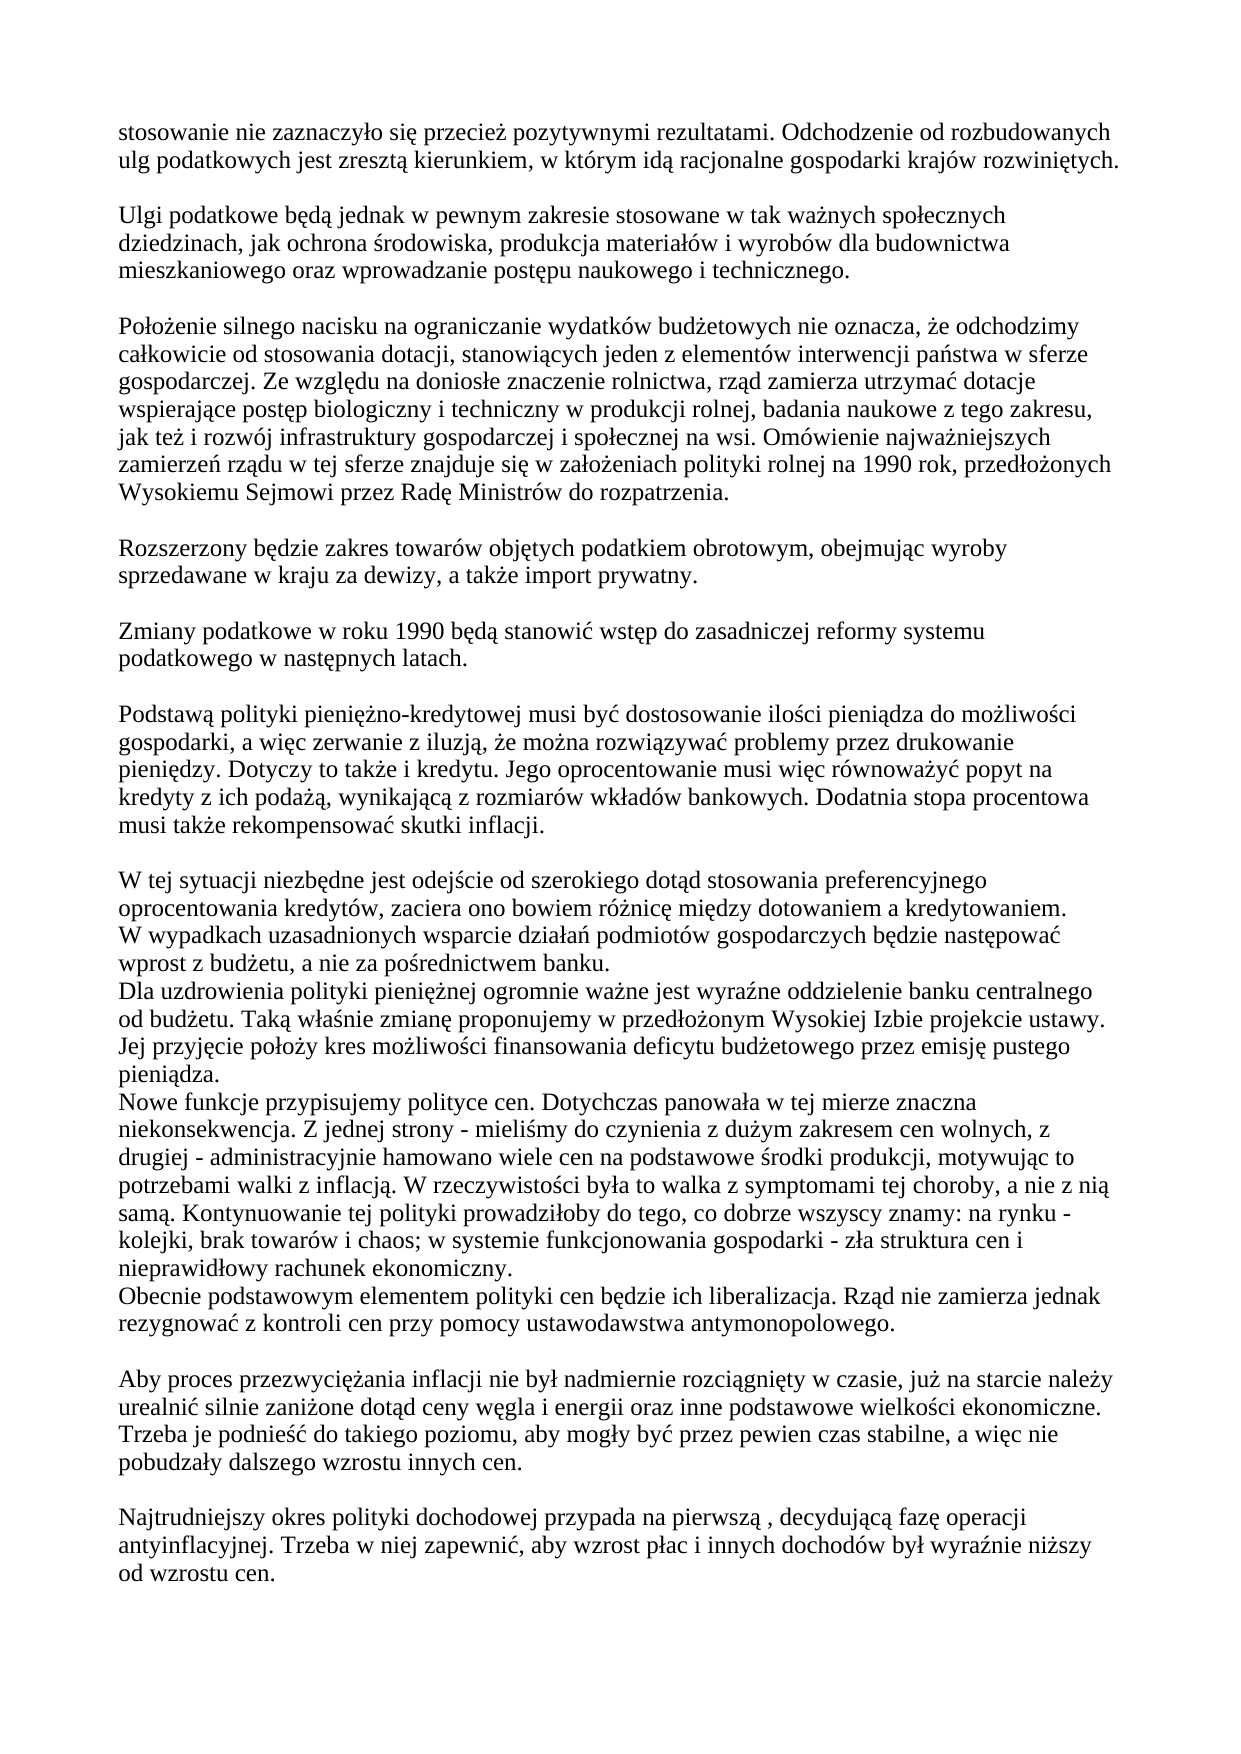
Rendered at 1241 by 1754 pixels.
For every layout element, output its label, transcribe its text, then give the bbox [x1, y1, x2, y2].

text Nowe funkcje przypisujemy polityce cen. Dotychczas panowała w tej mierze znaczna niekonsekwencja. Z jednej strony - mieliśmy do czynienia z dużym zakresem cen wolnych, z drugiej - administracyjnie hamowano wiele cen na podstawowe środki produkcji, motywując to potrzebami walki z inflacją. W rzeczywistości była to walka z symptomami tej choroby, a nie z nią samą. Kontynuowanie tej polityki prowadziłoby do tego, co dobrze wszyscy znamy: na rynku - kolejki, brak towarów i chaos; w systemie funkcjonowania gospodarki - zła struktura cen i nieprawidłowy rachunek ekonomiczny. [118, 1088, 1122, 1282]
text Najtrudniejszy okres polityki dochodowej przypada na pierwszą , decydującą fazę operacji antyinflacyjnej. Trzeba w niej zapewnić, aby wzrost płac i innych dochodów był wyraźnie niższy od wzrostu cen. [118, 1503, 1122, 1587]
text Rozszerzony będzie zakres towarów objętych podatkiem obrotowym, obejmując wyroby sprzedawane w kraju za dewizy, a także import prywatny. [118, 534, 1122, 589]
text stosowanie nie zaznaczyło się przecież pozytywnymi rezultatami. Odchodzenie od rozbudowanych ulg podatkowych jest zresztą kierunkiem, w którym idą racjonalne gospodarki krajów rozwiniętych. [118, 118, 1122, 173]
text Dla uzdrowienia polityki pieniężnej ogromnie ważne jest wyraźne oddzielenie banku centralnego od budżetu. Taką właśnie zmianę proponujemy w przedłożonym Wysokiej Izbie projekcie ustawy. Jej przyjęcie położy kres możliwości finansowania deficytu budżetowego przez emisję pustego pieniądza. [118, 977, 1122, 1088]
text Zmiany podatkowe w roku 1990 będą stanowić wstęp do zasadniczej reformy systemu podatkowego w następnych latach. [118, 617, 1122, 672]
text Obecnie podstawowym elementem polityki cen będzie ich liberalizacja. Rząd nie zamierza jednak rezygnować z kontroli cen przy pomocy ustawodawstwa antymonopolowego. [118, 1282, 1122, 1337]
text W tej sytuacji niezbędne jest odejście od szerokiego dotąd stosowania preferencyjnego oprocentowania kredytów, zaciera ono bowiem różnicę między dotowaniem a kredytowaniem. [118, 866, 1122, 922]
text Ulgi podatkowe będą jednak w pewnym zakresie stosowane w tak ważnych społecznych dziedzinach, jak ochrona środowiska, produkcja materiałów i wyrobów dla budownictwa mieszkaniowego oraz wprowadzanie postępu naukowego i technicznego. [118, 201, 1122, 284]
text W wypadkach uzasadnionych wsparcie działań podmiotów gospodarczych będzie następować wprost z budżetu, a nie za pośrednictwem banku. [118, 922, 1122, 977]
text Podstawą polityki pieniężno-kredytowej musi być dostosowanie ilości pieniądza do możliwości gospodarki, a więc zerwanie z iluzją, że można rozwiązywać problemy przez drukowanie pieniędzy. Dotyczy to także i kredytu. Jego oprocentowanie musi więc równoważyć popyt na kredyty z ich podażą, wynikającą z rozmiarów wkładów bankowych. Dodatnia stopa procentowa musi także rekompensować skutki inflacji. [118, 700, 1122, 838]
text Aby proces przezwyciężania inflacji nie był nadmiernie rozciągnięty w czasie, już na starcie należy urealnić silnie zaniżone dotąd ceny węgla i energii oraz inne podstawowe wielkości ekonomiczne. Trzeba je podnieść do takiego poziomu, aby mogły być przez pewien czas stabilne, a więc nie pobudzały dalszego wzrostu innych cen. [118, 1365, 1122, 1476]
text Położenie silnego nacisku na ograniczanie wydatków budżetowych nie oznacza, że odchodzimy całkowicie od stosowania dotacji, stanowiących jeden z elementów interwencji państwa w sferze gospodarczej. Ze względu na doniosłe znaczenie rolnictwa, rząd zamierza utrzymać dotacje wspierające postęp biologiczny i techniczny w produkcji rolnej, badania naukowe z tego zakresu, jak też i rozwój infrastruktury gospodarczej i społecznej na wsi. Omówienie najważniejszych zamierzeń rządu w tej sferze znajduje się w założeniach polityki rolnej na 1990 rok, przedłożonych Wysokiemu Sejmowi przez Radę Ministrów do rozpatrzenia. [118, 312, 1122, 506]
